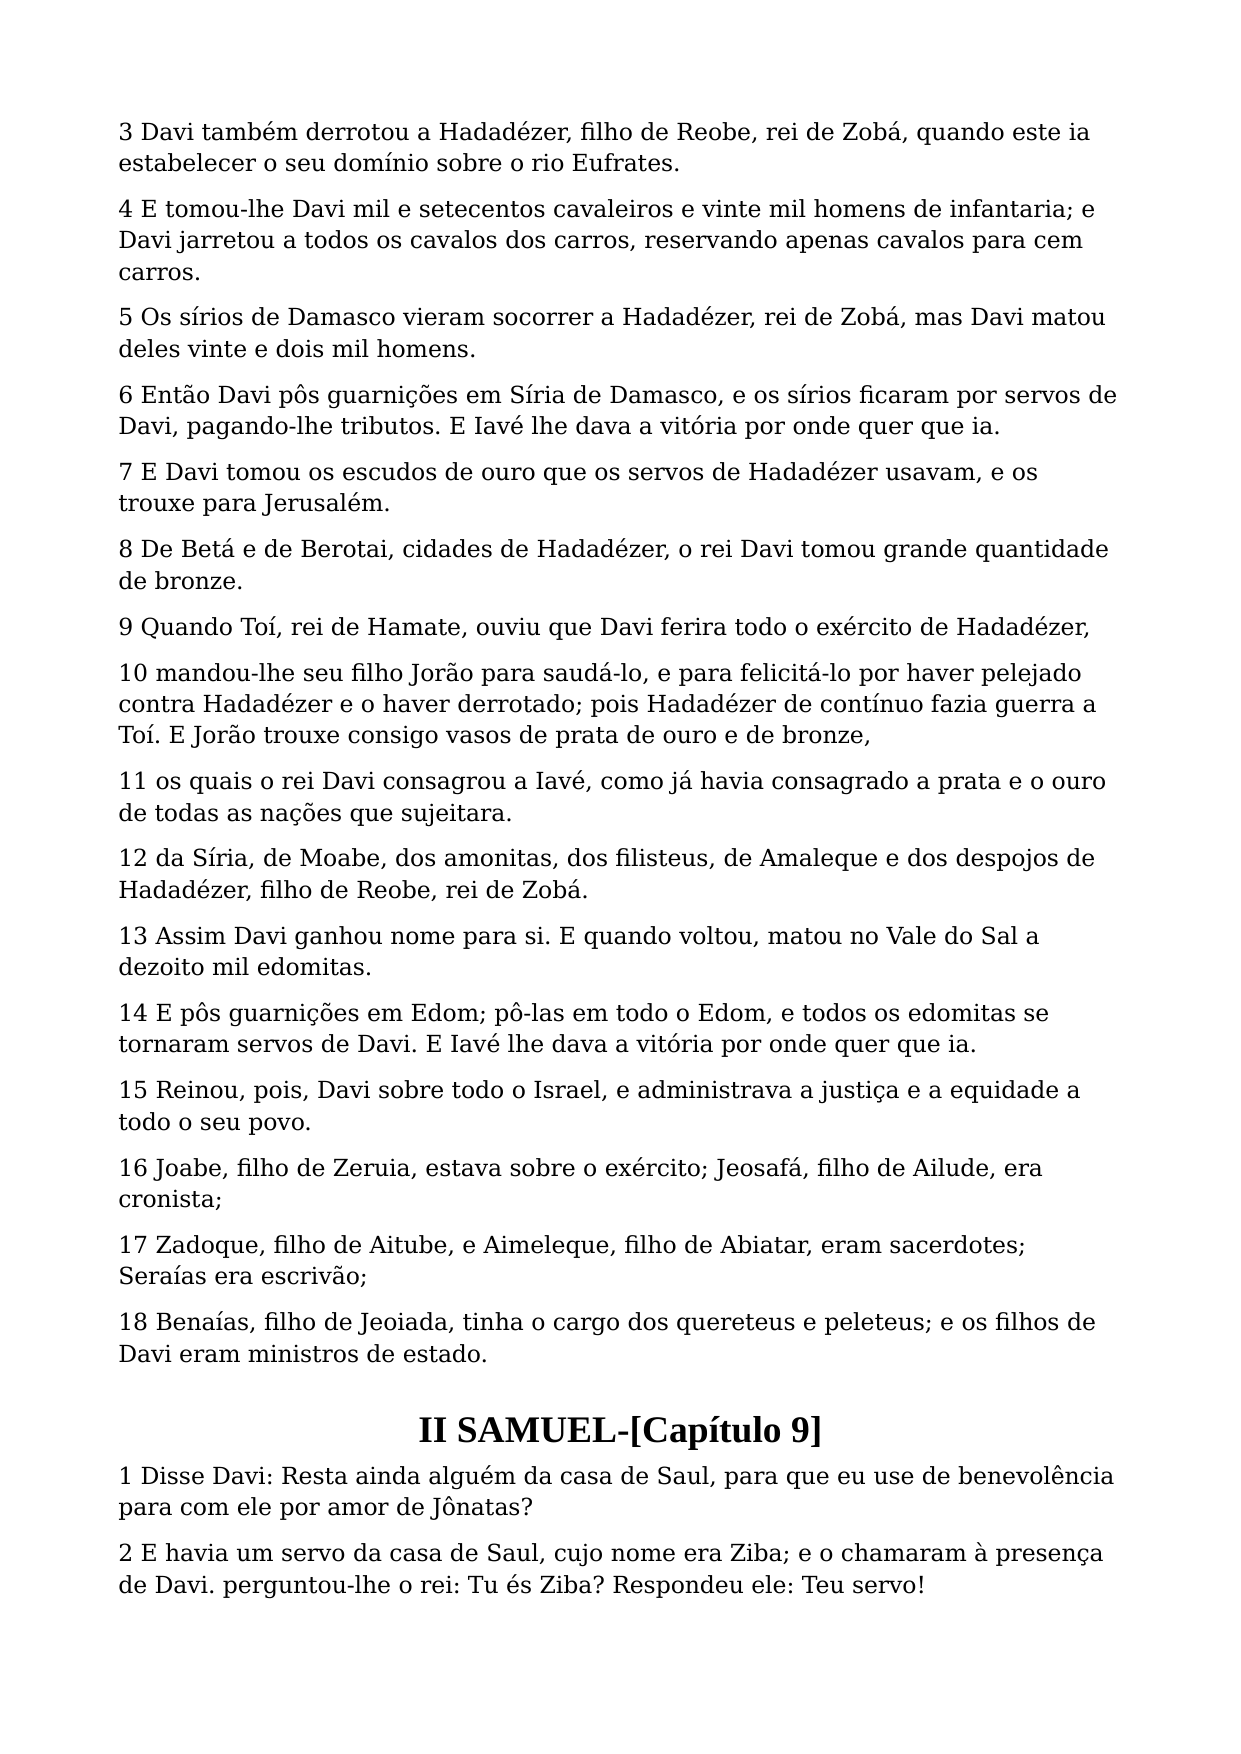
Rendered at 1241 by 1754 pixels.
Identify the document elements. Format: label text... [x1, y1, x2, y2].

text 4 E tomou-lhe Davi mil e setecentos cavaleiros e vinte mil homens de infantaria; e Davi jarretou a todos os cavalos dos carros, reservando apenas cavalos para cem carros. [118, 195, 1122, 285]
text 10 mandou-lhe seu filho Jorão para saudá-lo, e para felicitá-lo por haver pelejado contra Hadadézer e o haver derrotado; pois Hadadézer de contínuo fazia guerra a Toí. E Jorão trouxe consigo vasos de prata de ouro e de bronze, [118, 659, 1122, 749]
text 5 Os sírios de Damasco vieram socorrer a Hadadézer, rei de Zobá, mas Davi matou deles vinte e dois mil homens. [118, 304, 1122, 363]
text 3 Davi também derrotou a Hadadézer, filho de Reobe, rei de Zobá, quando este ia estabelecer o seu domínio sobre o rio Eufrates. [118, 118, 1122, 177]
text 15 Reinou, pois, Davi sobre todo o Israel, e administrava a justiça e a equidade a todo o seu povo. [118, 1077, 1122, 1136]
text 7 E Davi tomou os escudos de ouro que os servos de Hadadézer usavam, e os trouxe para Jerusalém. [118, 459, 1122, 517]
text 6 Então Davi pôs guarnições em Síria de Damasco, e os sírios ficaram por servos de Davi, pagando-lhe tributos. E Iavé lhe dava a vitória por onde quer que ia. [118, 381, 1122, 440]
text 1 Disse Davi: Resta ainda alguém da casa de Saul, para que eu use de benevolência para com ele por amor de Jônatas? [118, 1463, 1122, 1521]
text 11 os quais o rei Davi consagrou a Iavé, como já havia consagrado a prata e o ouro de todas as nações que sujeitara. [118, 768, 1122, 826]
text 2 E havia um servo da casa de Saul, cujo nome era Ziba; e o chamaram à presença de Davi. perguntou-lhe o rei: Tu és Ziba? Respondeu ele: Teu servo! [118, 1540, 1122, 1598]
text 17 Zadoque, filho de Aitube, e Aimeleque, filho de Abiatar, eram sacerdotes; Seraías era escrivão; [118, 1232, 1122, 1290]
text 8 De Betá e de Berotai, cidades de Hadadézer, o rei Davi tomou grande quantidade de bronze. [118, 536, 1122, 594]
text 14 E pôs guarnições em Edom; pô-las em todo o Edom, e todos os edomitas se tornaram servos de Davi. E Iavé lhe dava a vitória por onde quer que ia. [118, 1000, 1122, 1058]
text 13 Assim Davi ganhou nome para si. E quando voltou, matou no Vale do Sal a dezoito mil edomitas. [118, 922, 1122, 981]
subtitle II SAMUEL-[Capítulo 9] [118, 1407, 1122, 1450]
text 18 Benaías, filho de Jeoiada, tinha o cargo dos quereteus e peleteus; e os filhos de Davi eram ministros de estado. [118, 1309, 1122, 1367]
text 9 Quando Toí, rei de Hamate, ouviu que Davi ferira todo o exército de Hadadézer, [118, 613, 1122, 641]
text 12 da Síria, de Moabe, dos amonitas, dos filisteus, de Amaleque e dos despojos de Hadadézer, filho de Reobe, rei de Zobá. [118, 845, 1122, 904]
text 16 Joabe, filho de Zeruia, estava sobre o exército; Jeosafá, filho de Ailude, era cronista; [118, 1154, 1122, 1213]
